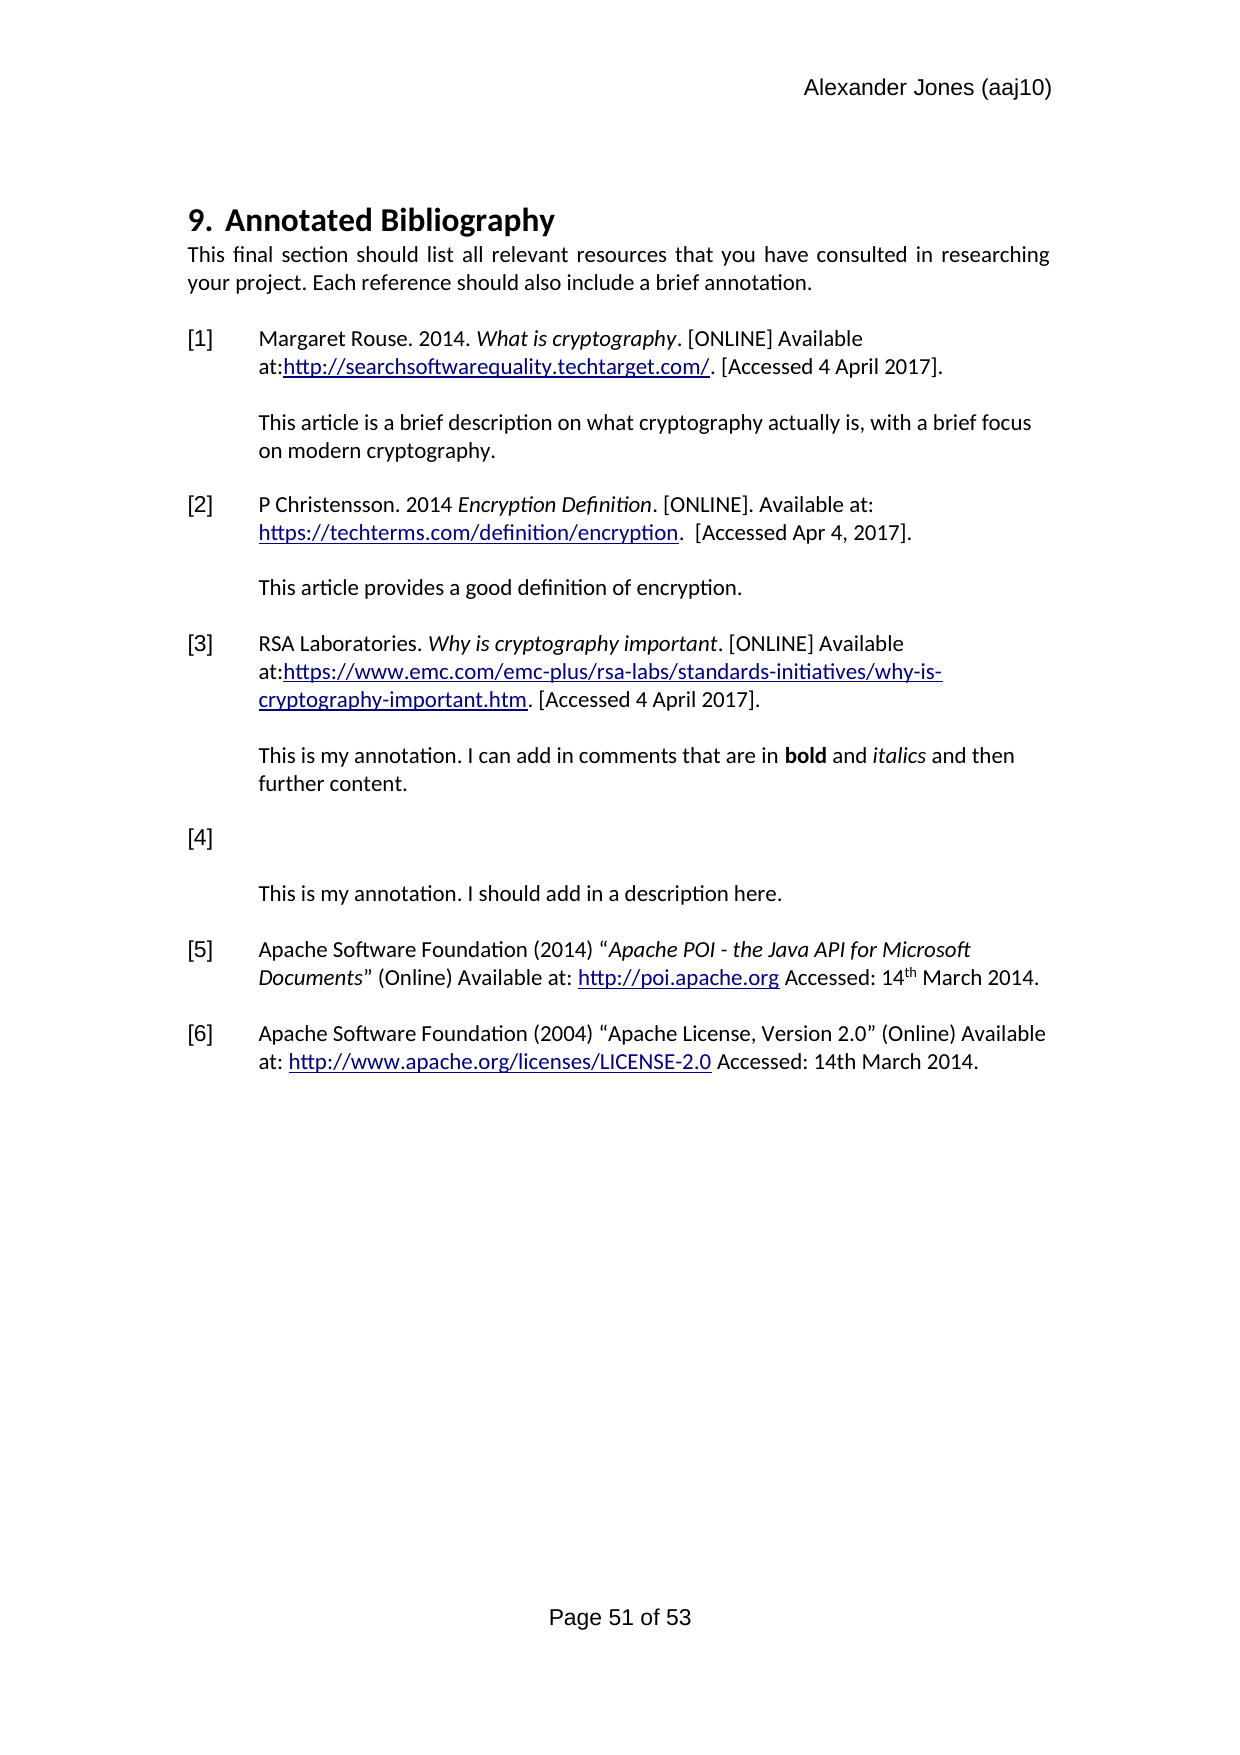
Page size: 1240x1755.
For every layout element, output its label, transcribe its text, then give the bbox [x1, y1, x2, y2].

list P Christensson. 2014 Encryption Definition. [ONLINE]. Available at: https://techterms.com/definition/encryption. [Accessed Apr 4, 2017]. [187, 490, 1052, 573]
list Apache Software Foundation (2014) “Apache POI - the Java API for Microsoft Documents” (Online) Available at: http://poi.apache.org Accessed: 14th March 2014. [187, 935, 1052, 991]
list Margaret Rouse. 2014. What is cryptography. [ONLINE] Available at:http://searchsoftwarequality.techtarget.com/. [Accessed 4 April 2017]. This article is a brief description on what cryptography actually is, with a brief focus on modern cryptography. [187, 324, 1052, 490]
text This final section should list all relevant resources that you have consulted in researching your project. Each reference should also include a brief annotation. [187, 240, 1052, 296]
list RSA Laboratories. Why is cryptography important. [ONLINE] Available at:https://www.emc.com/emc-plus/rsa-labs/standards-initiatives/why-is-cryptography-important.htm. [Accessed 4 April 2017]. This is my annotation. I can add in comments that are in bold and italics and then further content. [187, 629, 1052, 823]
list This article provides a good definition of encryption. [258, 573, 1052, 629]
list Apache Software Foundation (2004) “Apache License, Version 2.0” (Online) Available at: http://www.apache.org/licenses/LICENSE-2.0 Accessed: 14th March 2014. [187, 1019, 1052, 1102]
subtitle Annotated Bibliography [187, 199, 1052, 240]
list This is my annotation. I should add in a description here. [187, 823, 1052, 907]
